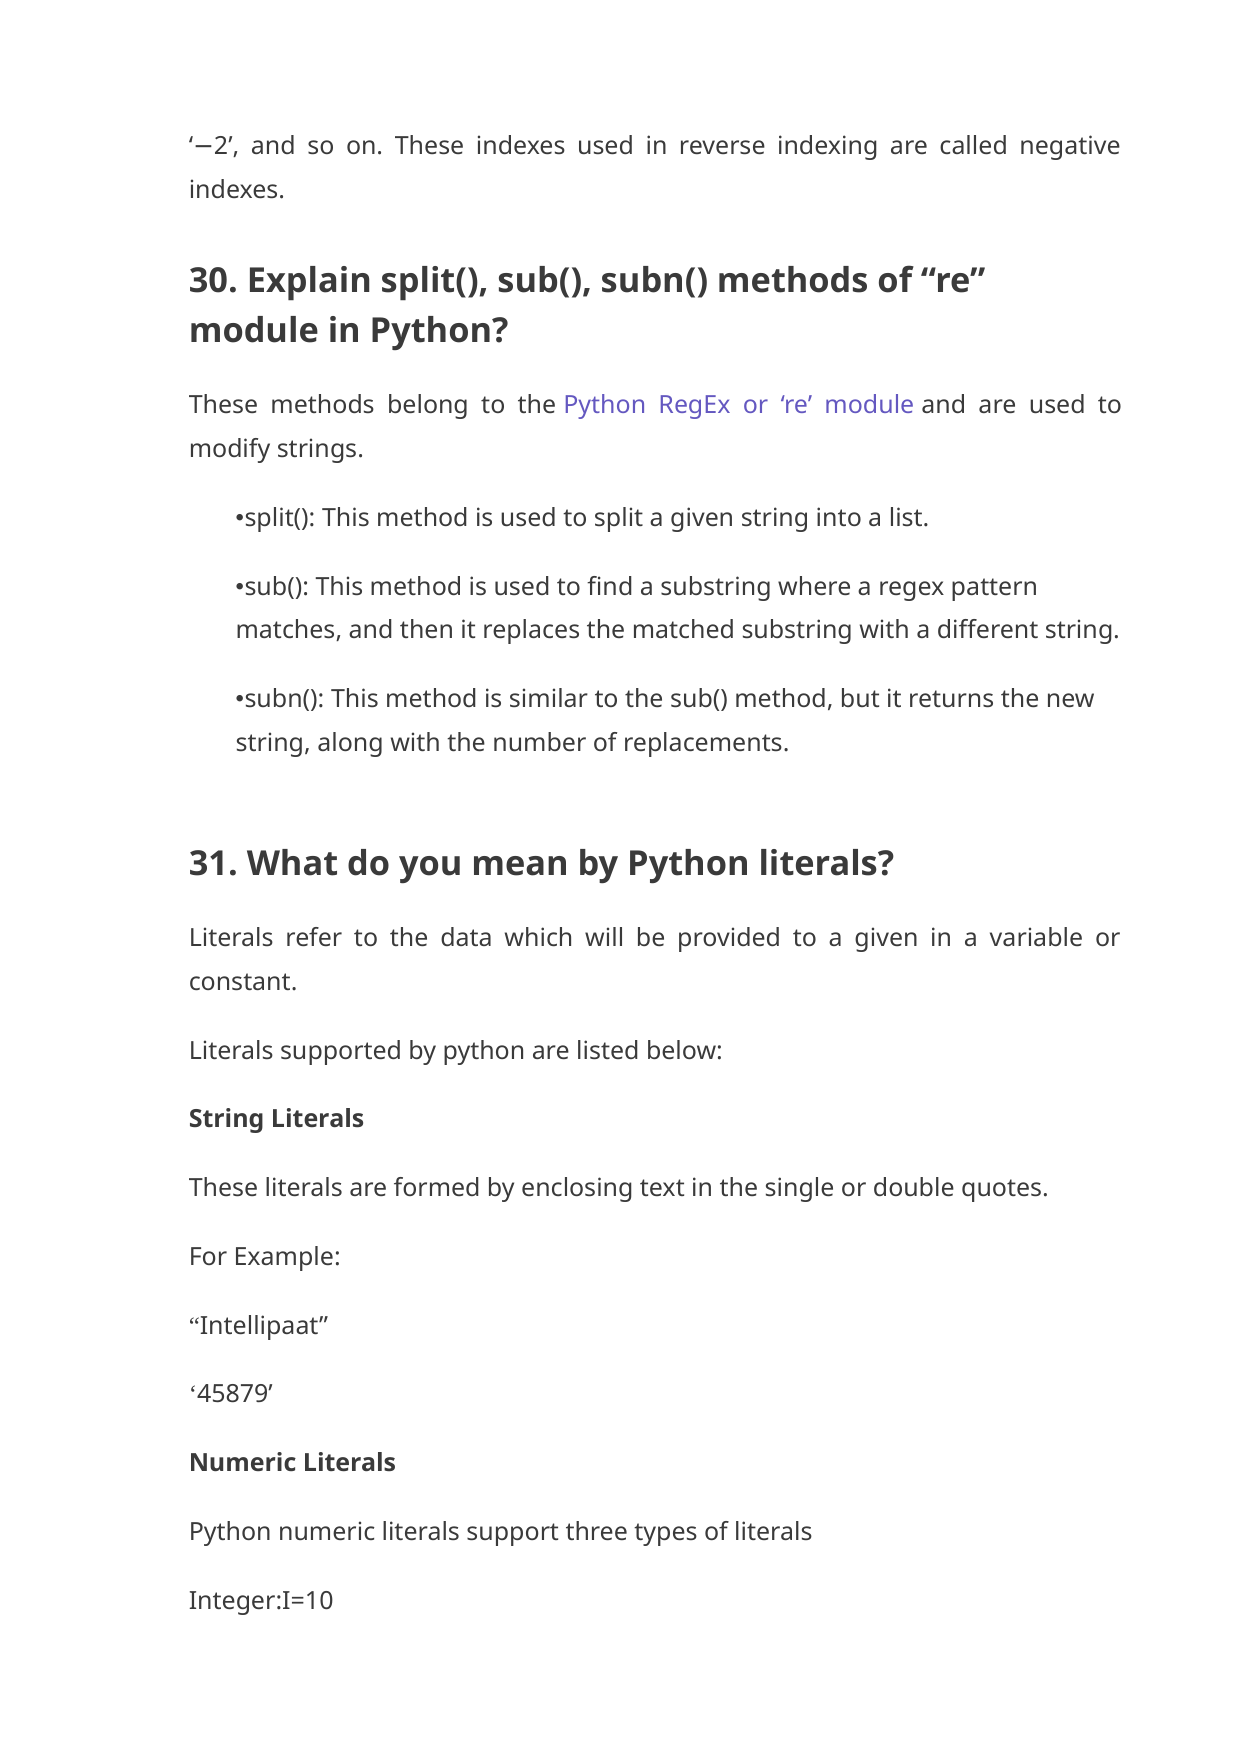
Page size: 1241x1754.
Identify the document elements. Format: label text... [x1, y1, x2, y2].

list split(): This method is used to split a given string into a list. [165, 490, 1122, 534]
list ‘45879’ [159, 1366, 1122, 1410]
list “Intellipaat” [159, 1298, 1122, 1341]
list Integer:I=10 [159, 1573, 1122, 1616]
list These literals are formed by enclosing text in the single or double quotes. [159, 1160, 1122, 1204]
list subn(): This method is similar to the sub() method, but it returns the new string, along with the number of replacements. [165, 671, 1122, 759]
list Literals supported by python are listed below: [159, 1023, 1122, 1066]
list Literals refer to the data which will be provided to a given in a variable or constant. [159, 910, 1122, 998]
list These methods belong to the Python RegEx or ‘re’ module and are used to modify strings. [159, 377, 1122, 465]
subtitle 31. What do you mean by Python literals? [118, 835, 1122, 885]
list sub(): This method is used to find a substring where a regex pattern matches, and then it replaces the matched substring with a different string. [165, 559, 1122, 646]
list String Literals [159, 1091, 1122, 1135]
list For Example: [159, 1229, 1122, 1273]
list ‘−2’, and so on. These indexes used in reverse indexing are called negative indexes. [159, 118, 1122, 206]
list Python numeric literals support three types of literals [159, 1504, 1122, 1548]
subtitle 30. Explain split(), sub(), subn() methods of “re” module in Python? [118, 252, 1122, 352]
list Numeric Literals [159, 1435, 1122, 1479]
